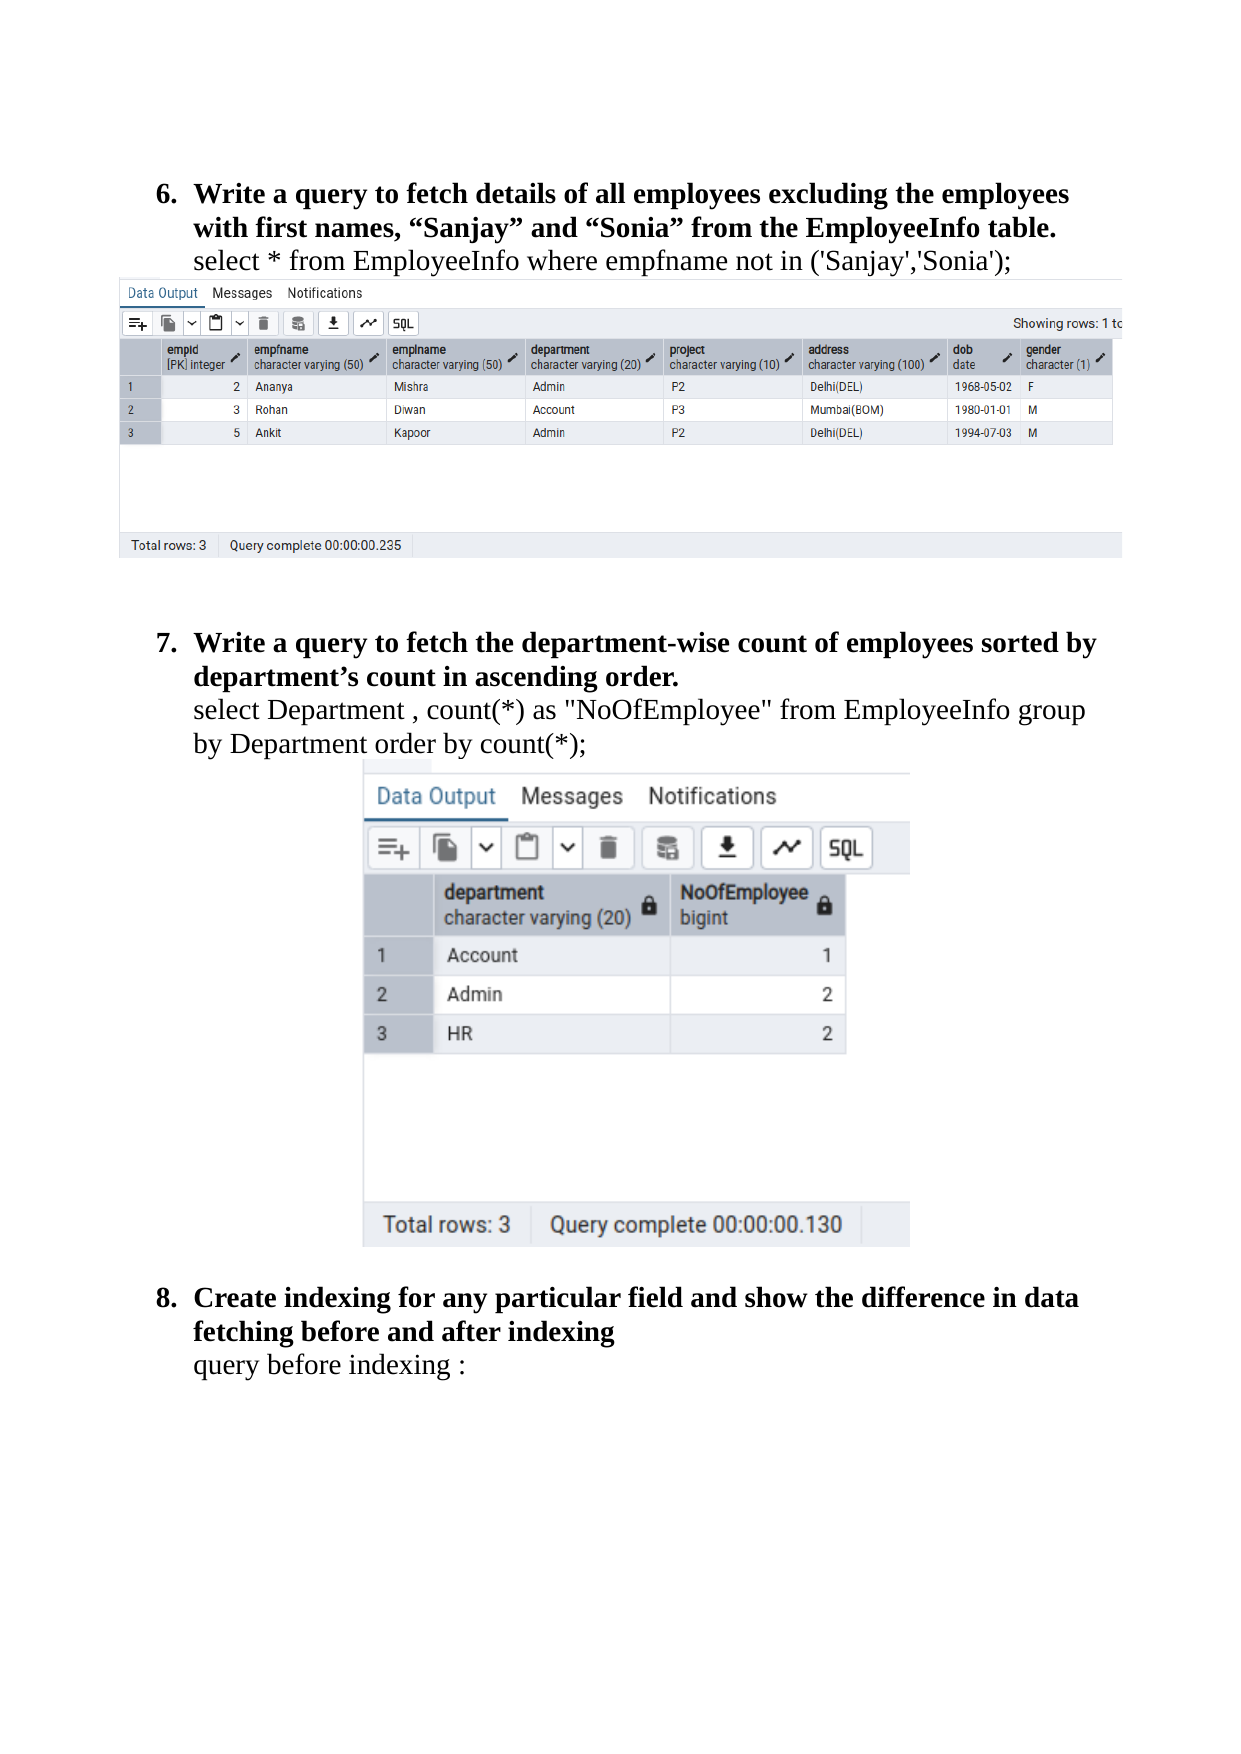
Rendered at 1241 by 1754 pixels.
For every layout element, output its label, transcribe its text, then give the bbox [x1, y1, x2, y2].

list Write a query to fetch the department-wise count of employees sorted by department’s count in ascending order. [156, 625, 1122, 692]
list Write a query to fetch details of all employees excluding the employees with first names, “Sanjay” and “Sonia” from the EmployeeInfo table. [156, 176, 1122, 243]
picture [330, 759, 910, 1247]
text select Department , count(*) as "NoOfEmployee" from EmployeeInfo group by Department order by count(*); [193, 692, 1122, 759]
text query before indexing : [193, 1347, 1122, 1381]
text select * from EmployeeInfo where empfname not in ('Sanjay','Sonia'); [193, 243, 1122, 277]
picture [118, 277, 1123, 558]
list Create indexing for any particular field and show the difference in data fetching before and after indexing [156, 1280, 1122, 1347]
